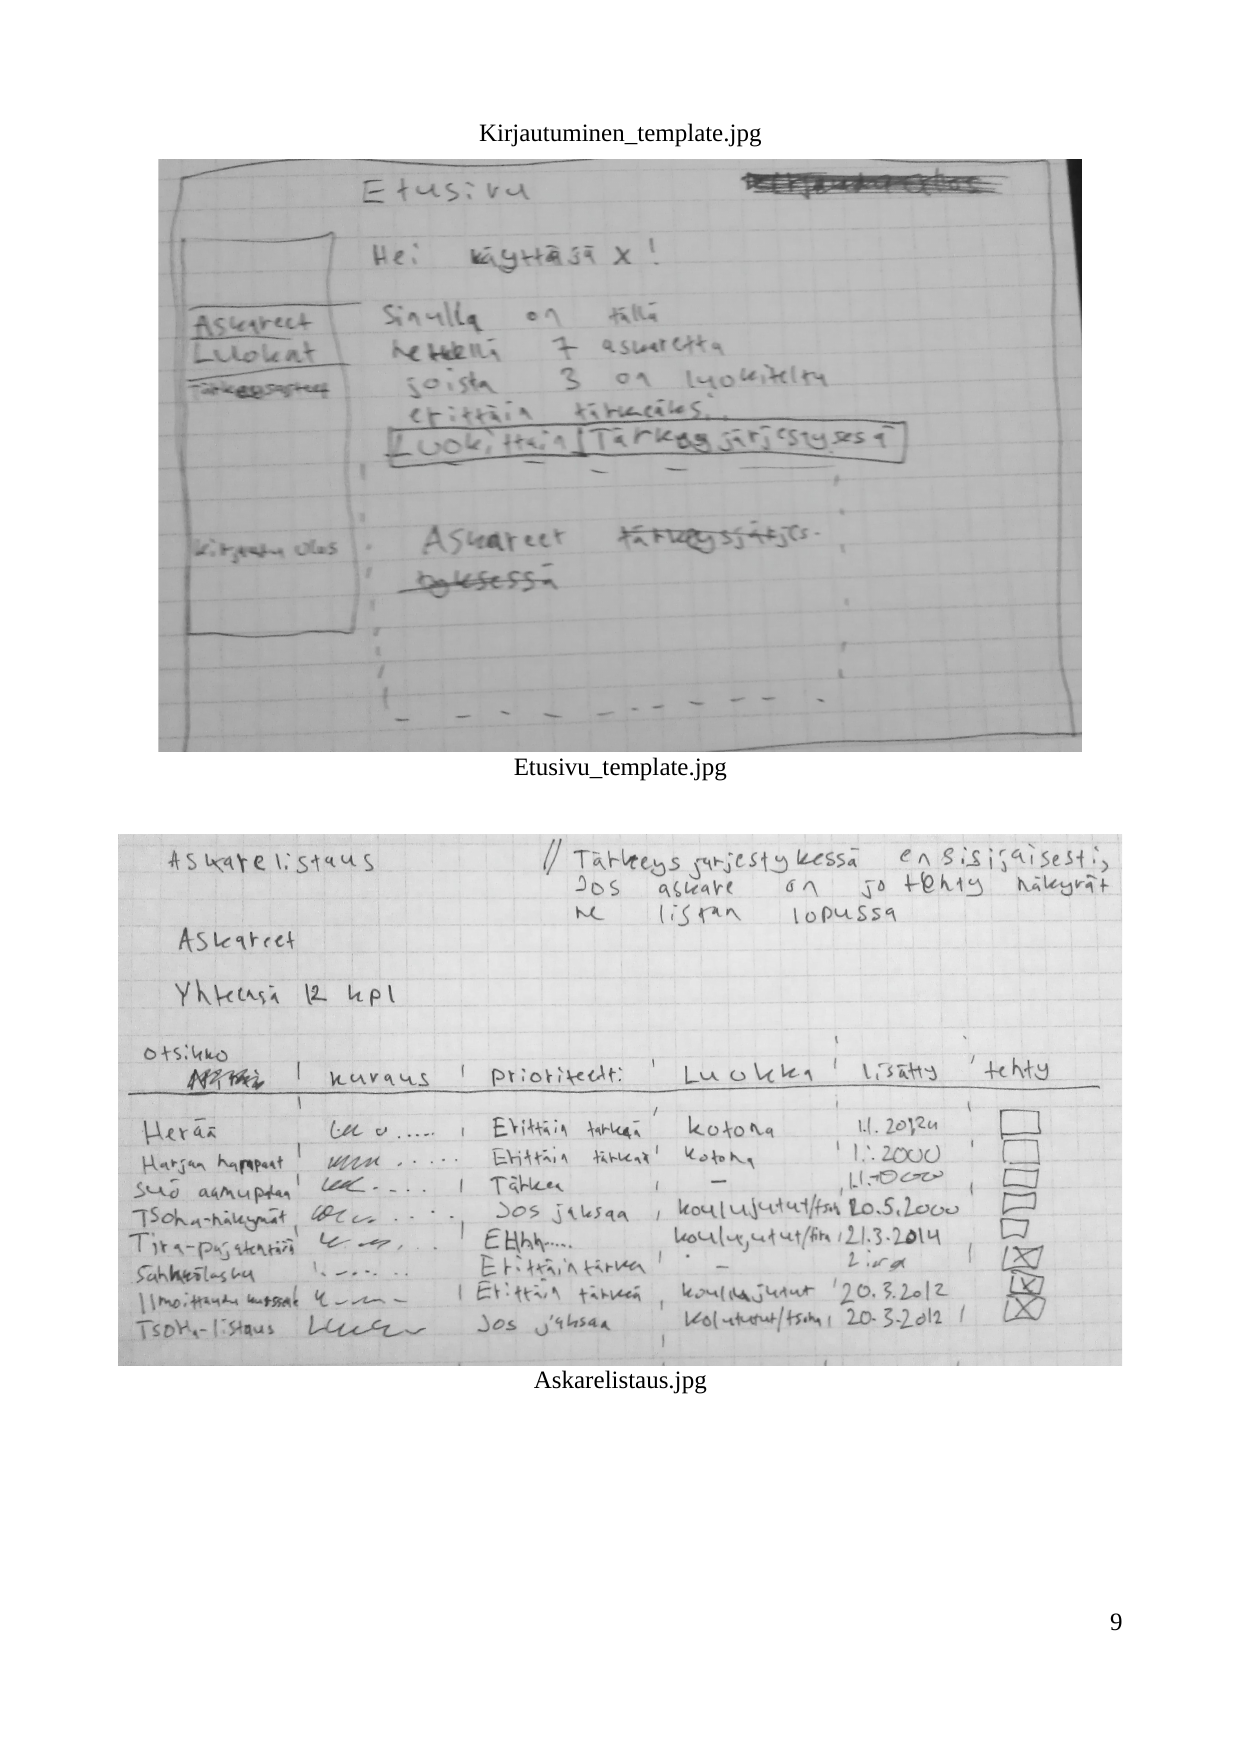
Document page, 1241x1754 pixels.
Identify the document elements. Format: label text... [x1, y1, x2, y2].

text Kirjautuminen_template.jpg [118, 118, 1122, 147]
text Etusivu_template.jpg [118, 159, 1122, 781]
picture [118, 834, 1123, 1366]
text Askarelistaus.jpg [118, 1366, 1122, 1394]
picture [158, 159, 1082, 752]
